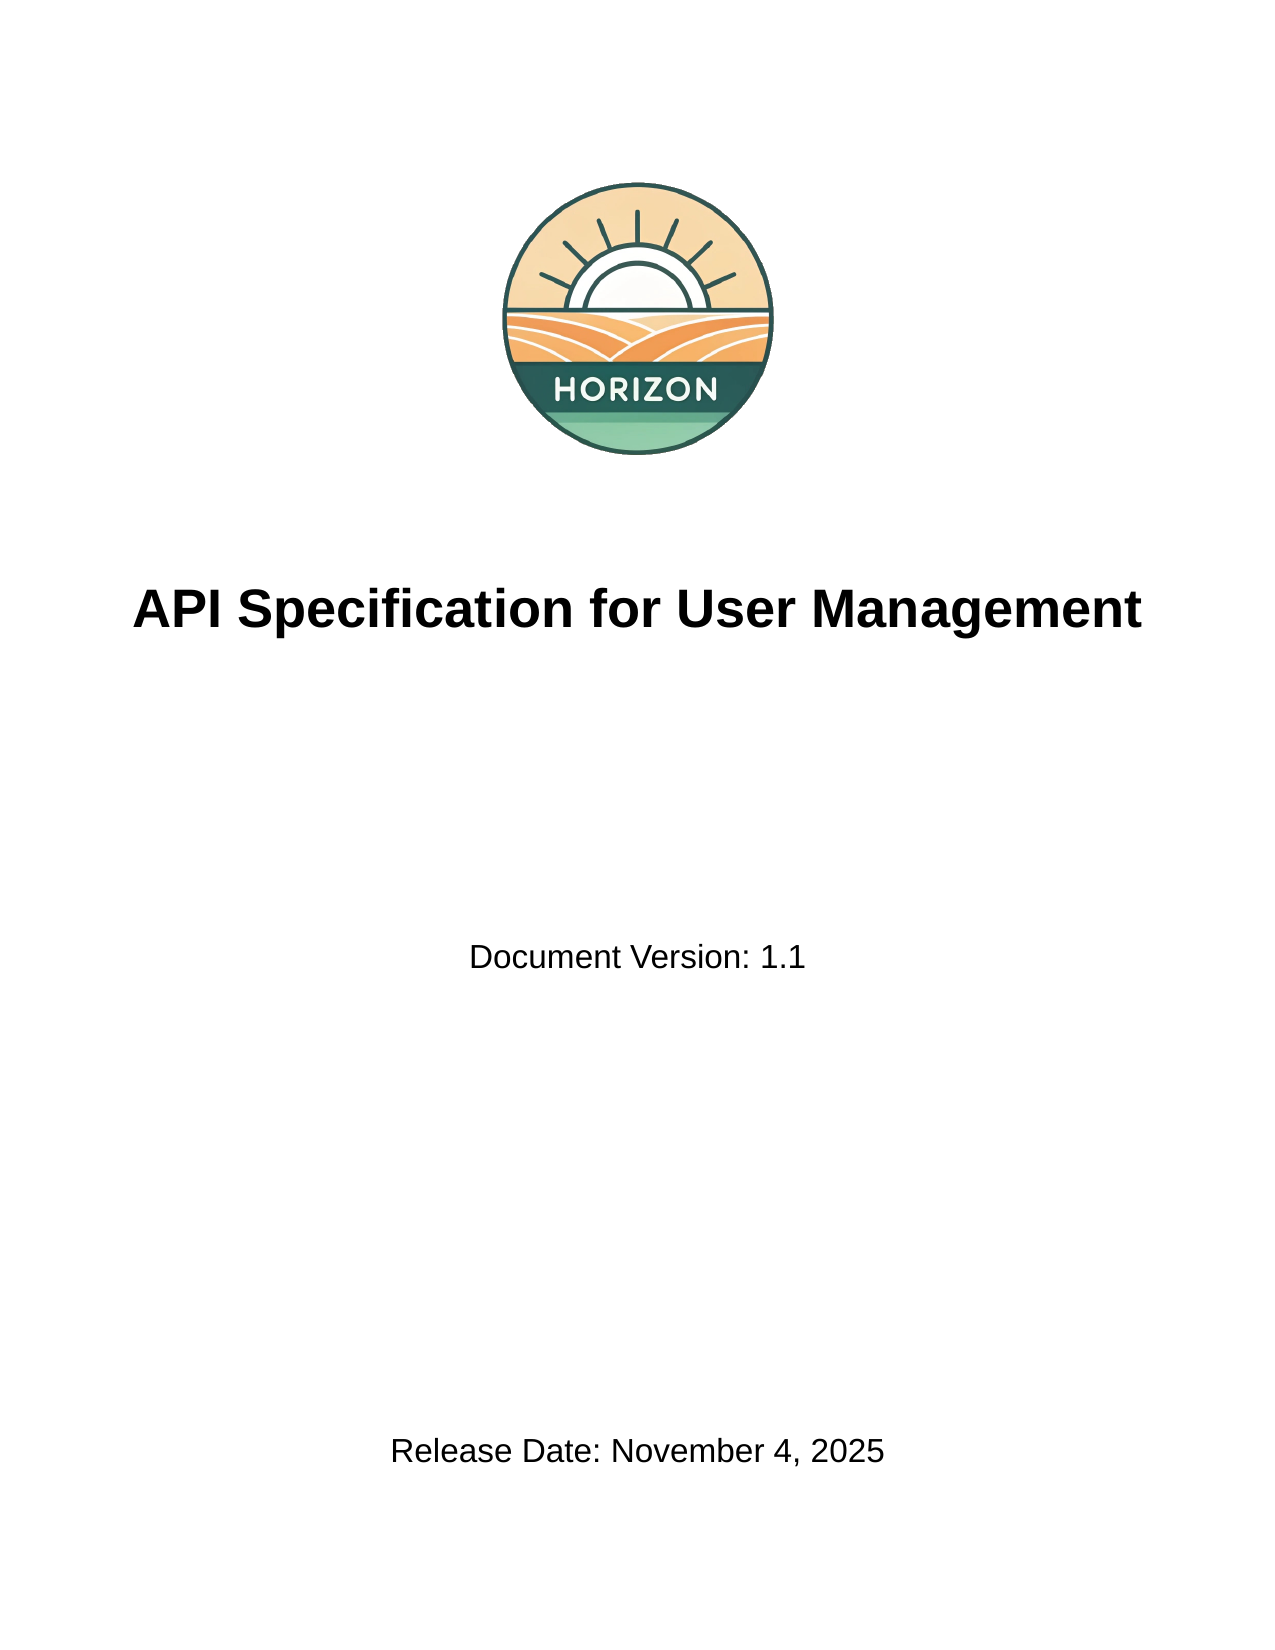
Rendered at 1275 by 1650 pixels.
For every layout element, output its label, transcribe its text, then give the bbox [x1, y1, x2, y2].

text Document Version: 1.1 [118, 937, 1157, 1058]
text Release Date: November 4, 2025 [118, 1431, 1157, 1470]
title API Specification for User Management [118, 577, 1157, 639]
picture [496, 176, 779, 459]
